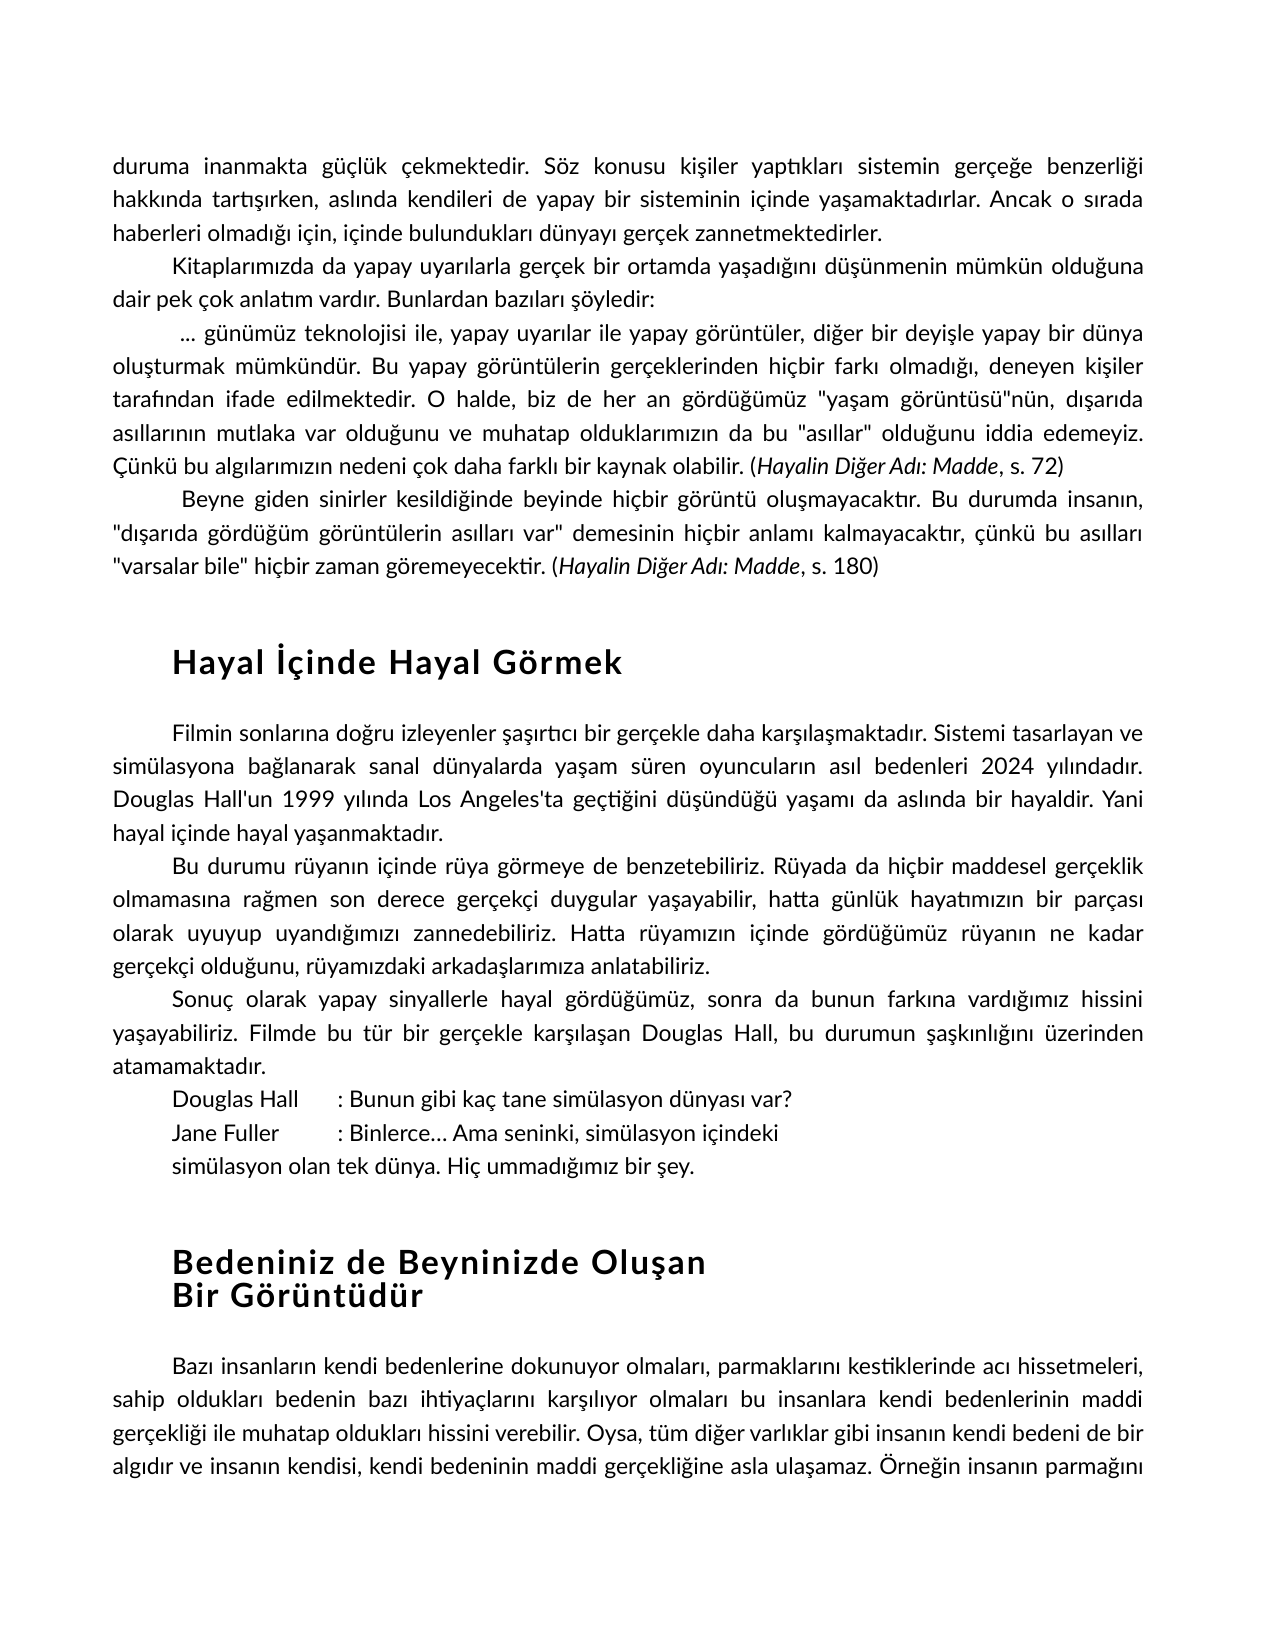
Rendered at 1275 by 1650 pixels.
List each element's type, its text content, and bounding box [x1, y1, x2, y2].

text ... günümüz teknolojisi ile, yapay uyarılar ile yapay görüntüler, diğer bir deyişle yapay bir dünya oluşturmak mümkündür. Bu yapay görüntülerin gerçeklerinden hiçbir farkı olmadığı, deneyen kişiler tarafından ifade edilmektedir. O halde, biz de her an gördüğümüz "yaşam görüntüsü"nün, dışarıda asıllarının mutlaka var olduğunu ve muhatap olduklarımızın da bu "asıllar" olduğunu iddia edemeyiz. Çünkü bu algılarımızın nedeni çok daha farklı bir kaynak olabilir. (Hayalin Diğer Adı: Madde, s. 72) [112, 314, 1145, 481]
text Jane Fuller : Binlerce… Ama seninki, simülasyon içindeki [112, 1114, 1145, 1148]
text Bir Görüntüdür [112, 1281, 1145, 1314]
text Hayal İçinde Hayal Görmek [112, 648, 1145, 681]
text Bedeniniz de Beyninizde Oluşan [112, 1248, 1145, 1281]
text simülasyon olan tek dünya. Hiç ummadığımız bir şey. [112, 1148, 1145, 1181]
text duruma inanmakta güçlük çekmektedir. Söz konusu kişiler yaptıkları sistemin gerçeğe benzerliği hakkında tartışırken, aslında kendileri de yapay bir sisteminin içinde yaşamaktadırlar. Ancak o sırada haberleri olmadığı için, içinde bulundukları dünyayı gerçek zannetmektedirler. [112, 148, 1145, 248]
text Douglas Hall : Bunun gibi kaç tane simülasyon dünyası var? [112, 1081, 1145, 1114]
text Kitaplarımızda da yapay uyarılarla gerçek bir ortamda yaşadığını düşünmenin mümkün olduğuna dair pek çok anlatım vardır. Bunlardan bazıları şöyledir: [112, 248, 1145, 314]
text Filmin sonlarına doğru izleyenler şaşırtıcı bir gerçekle daha karşılaşmaktadır. Sistemi tasarlayan ve simülasyona bağlanarak sanal dünyalarda yaşam süren oyuncuların asıl bedenleri 2024 yılındadır. Douglas Hall'un 1999 yılında Los Angeles'ta geçtiğini düşündüğü yaşamı da aslında bir hayaldir. Yani hayal içinde hayal yaşanmaktadır. [112, 714, 1145, 848]
text Bu durumu rüyanın içinde rüya görmeye de benzetebiliriz. Rüyada da hiçbir maddesel gerçeklik olmamasına rağmen son derece gerçekçi duygular yaşayabilir, hatta günlük hayatımızın bir parçası olarak uyuyup uyandığımızı zannedebiliriz. Hatta rüyamızın içinde gördüğümüz rüyanın ne kadar gerçekçi olduğunu, rüyamızdaki arkadaşlarımıza anlatabiliriz. [112, 848, 1145, 981]
text Beyne giden sinirler kesildiğinde beyinde hiçbir görüntü oluşmayacaktır. Bu durumda insanın, "dışarıda gördüğüm görüntülerin asılları var" demesinin hiçbir anlamı kalmayacaktır, çünkü bu asılları "varsalar bile" hiçbir zaman göremeyecektir. (Hayalin Diğer Adı: Madde, s. 180) [112, 481, 1145, 581]
text Sonuç olarak yapay sinyallerle hayal gördüğümüz, sonra da bunun farkına vardığımız hissini yaşayabiliriz. Filmde bu tür bir gerçekle karşılaşan Douglas Hall, bu durumun şaşkınlığını üzerinden atamamaktadır. [112, 981, 1145, 1081]
text Bazı insanların kendi bedenlerine dokunuyor olmaları, parmaklarını kestiklerinde acı hissetmeleri, sahip oldukları bedenin bazı ihtiyaçlarını karşılıyor olmaları bu insanlara kendi bedenlerinin maddi gerçekliği ile muhatap oldukları hissini verebilir. Oysa, tüm diğer varlıklar gibi insanın kendi bedeni de bir algıdır ve insanın kendisi, kendi bedeninin maddi gerçekliğine asla ulaşamaz. Örneğin insanın parmağını [112, 1348, 1145, 1481]
